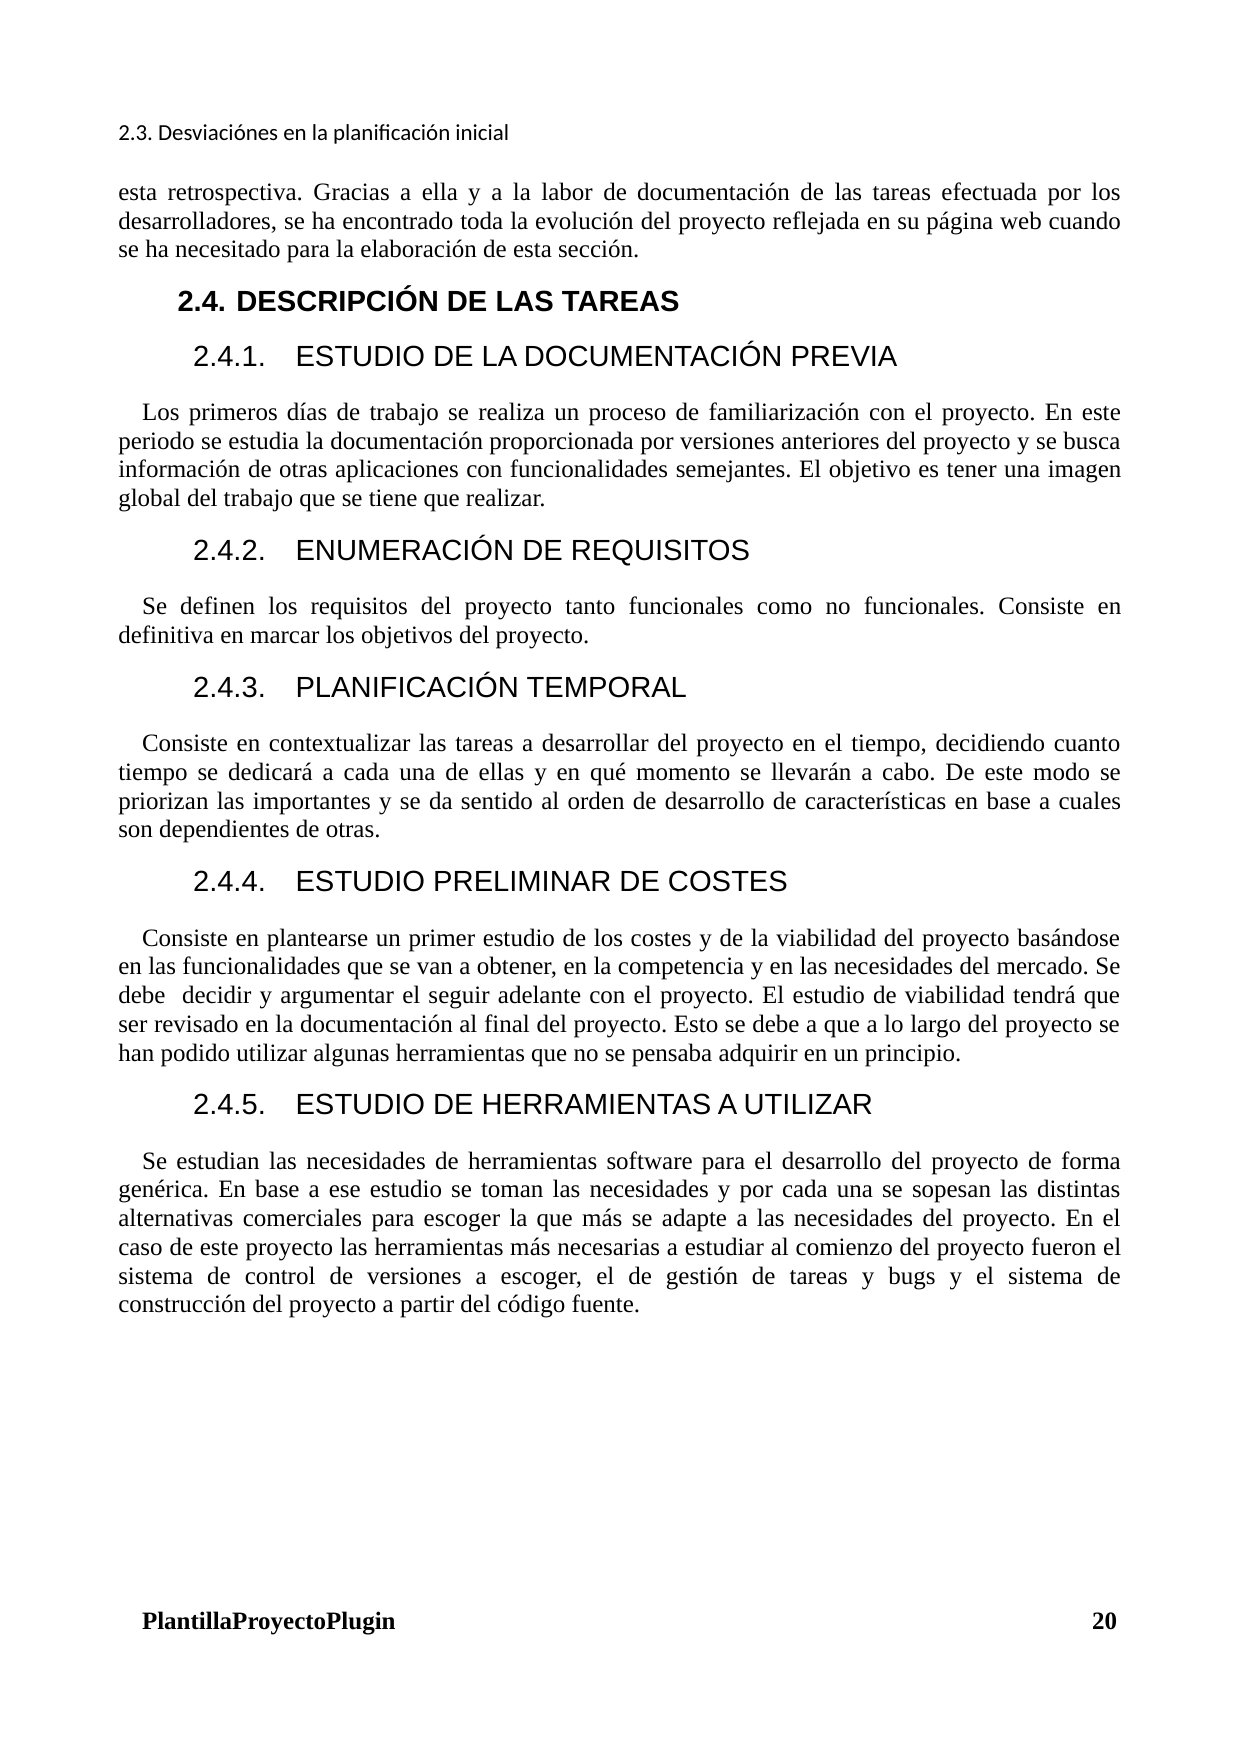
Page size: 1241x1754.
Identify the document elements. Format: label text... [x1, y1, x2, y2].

text Se estudian las necesidades de herramientas software para el desarrollo del proyecto de forma genérica. En base a ese estudio se toman las necesidades y por cada una se sopesan las distintas alternativas comerciales para escoger la que más se adapte a las necesidades del proyecto. En el caso de este proyecto las herramientas más necesarias a estudiar al comienzo del proyecto fueron el sistema de control de versiones a escoger, el de gestión de tareas y bugs y el sistema de construcción del proyecto a partir del código fuente. [118, 1146, 1122, 1318]
subtitle Estudio de la documentación previa [266, 338, 1122, 372]
subtitle Planificación temporal [266, 670, 1122, 703]
text Los primeros días de trabajo se realiza un proceso de familiarización con el proyecto. En este periodo se estudia la documentación proporcionada por versiones anteriores del proyecto y se busca información de otras aplicaciones con funcionalidades semejantes. El objetivo es tener una imagen global del trabajo que se tiene que realizar. [118, 397, 1122, 512]
text Consiste en plantearse un primer estudio de los costes y de la viabilidad del proyecto basándose en las funcionalidades que se van a obtener, en la competencia y en las necesidades del mercado. Se debe decidir y argumentar el seguir adelante con el proyecto. El estudio de viabilidad tendrá que ser revisado en la documentación al final del proyecto. Esto se debe a que a lo largo del proyecto se han podido utilizar algunas herramientas que no se pensaba adquirir en un principio. [118, 923, 1122, 1066]
text Se definen los requisitos del proyecto tanto funcionales como no funcionales. Consiste en definitiva en marcar los objetivos del proyecto. [118, 591, 1122, 649]
text esta retrospectiva. Gracias a ella y a la labor de documentación de las tareas efectuada por los desarrolladores, se ha encontrado toda la evolución del proyecto reflejada en su página web cuando se ha necesitado para la elaboración de esta sección. [118, 177, 1122, 263]
subtitle Enumeración de requisitos [266, 533, 1122, 566]
subtitle Estudio preliminar de costes [266, 864, 1122, 898]
subtitle Descripción de las tareas [177, 284, 1122, 318]
text Consiste en contextualizar las tareas a desarrollar del proyecto en el tiempo, decidiendo cuanto tiempo se dedicará a cada una de ellas y en qué momento se llevarán a cabo. De este modo se priorizan las importantes y se da sentido al orden de desarrollo de características en base a cuales son dependientes de otras. [118, 728, 1122, 843]
subtitle Estudio de herramientas a utilizar [266, 1087, 1122, 1121]
